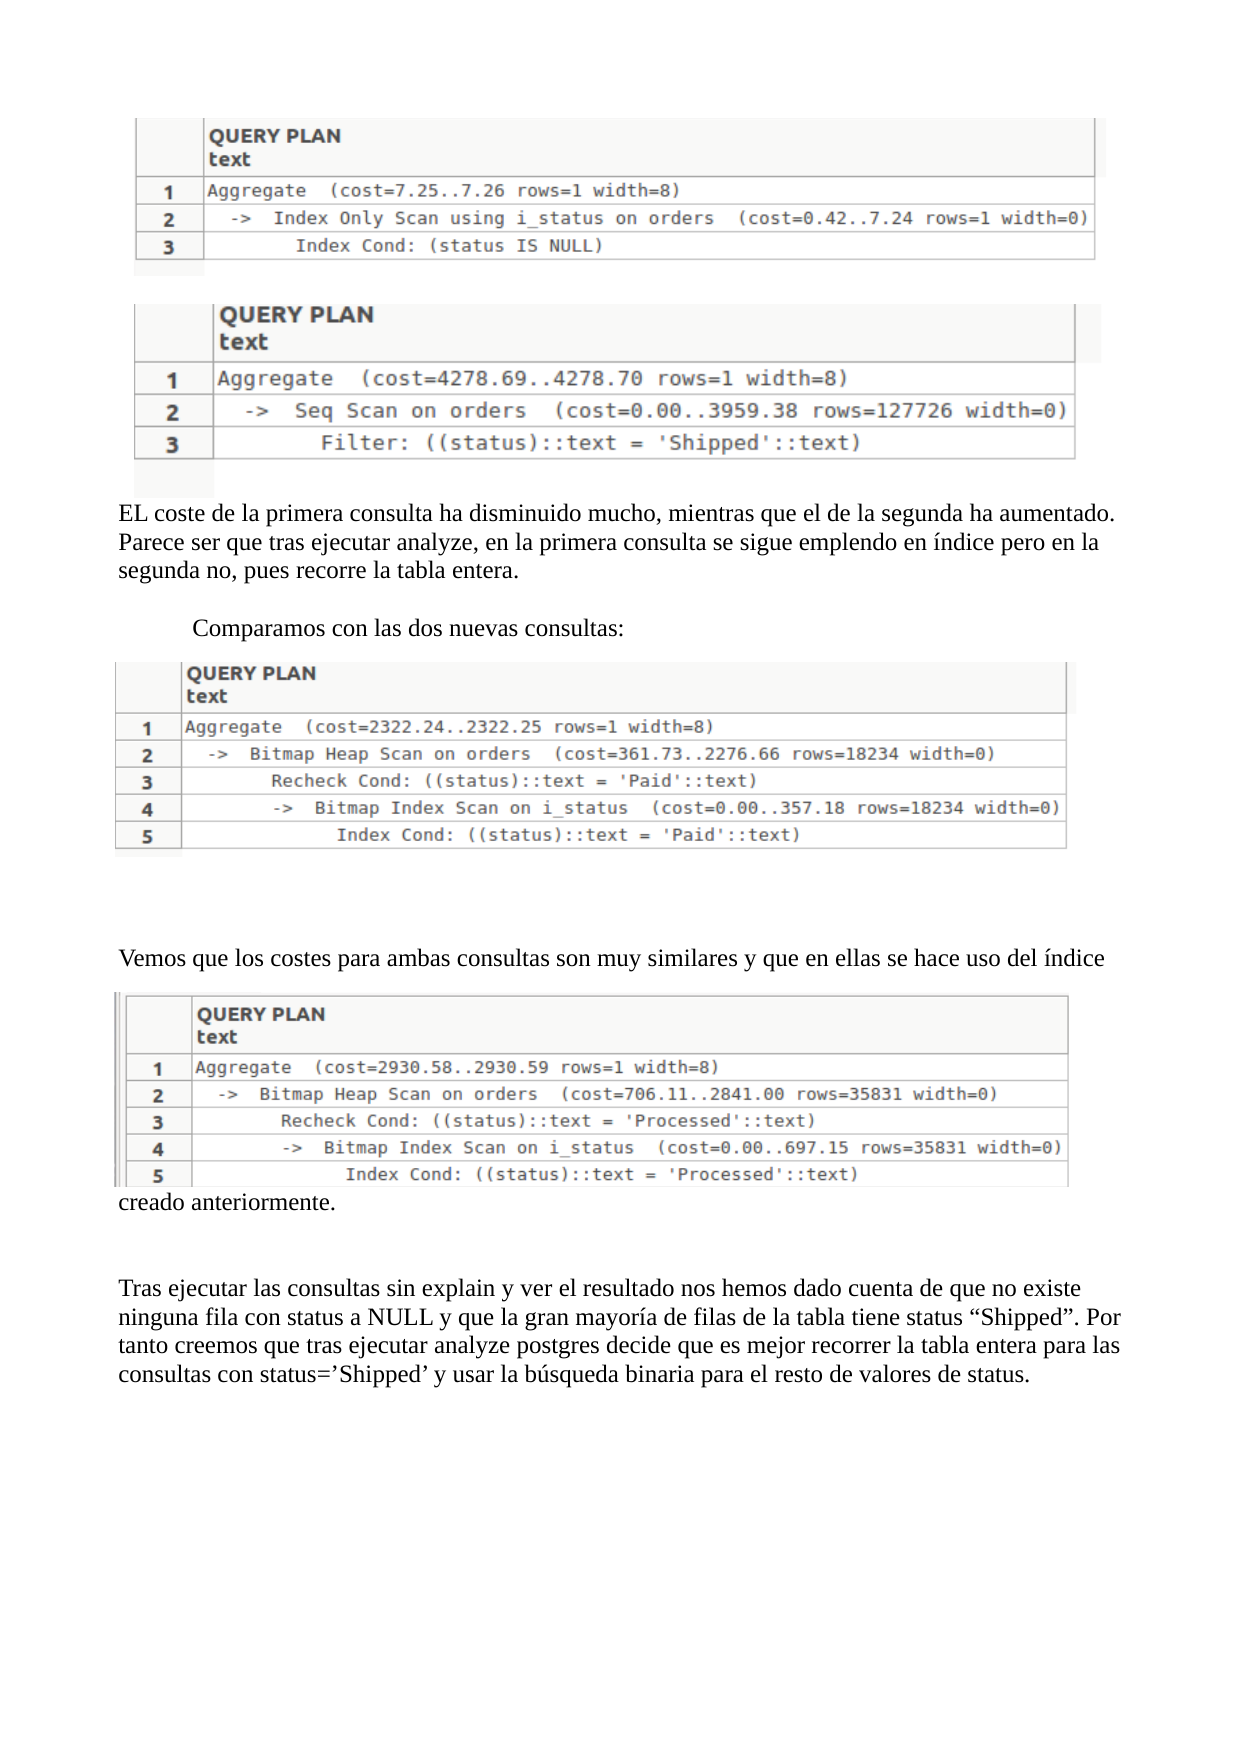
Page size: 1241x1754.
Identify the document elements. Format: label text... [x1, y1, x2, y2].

picture [134, 304, 412, 498]
picture [115, 662, 605, 857]
text Comparamos con las dos nuevas consultas: [118, 613, 1122, 642]
text Vemos que los costes para ambas consultas son muy similares y que en ellas se hace uso del índice creado anteriormente. [118, 943, 1122, 1215]
text Tras ejecutar las consultas sin explain y ver el resultado nos hemos dado cuenta de que no existe ninguna fila con status a NULL y que la gran mayoría de filas de la tabla tiene status “Shipped”. Por tanto creemos que tras ejecutar analyze postgres decide que es mejor recorrer la tabla entera para las consultas con status=’Shipped’ y usar la búsqueda binaria para el resto de valores de status. [118, 1273, 1122, 1388]
picture [114, 992, 549, 1187]
text EL coste de la primera consulta ha disminuido mucho, mientras que el de la segunda ha aumentado. Parece ser que tras ejecutar analyze, en la primera consulta se sigue emplendo en índice pero en la segunda no, pues recorre la tabla entera. [118, 118, 1122, 584]
picture [133, 118, 602, 276]
